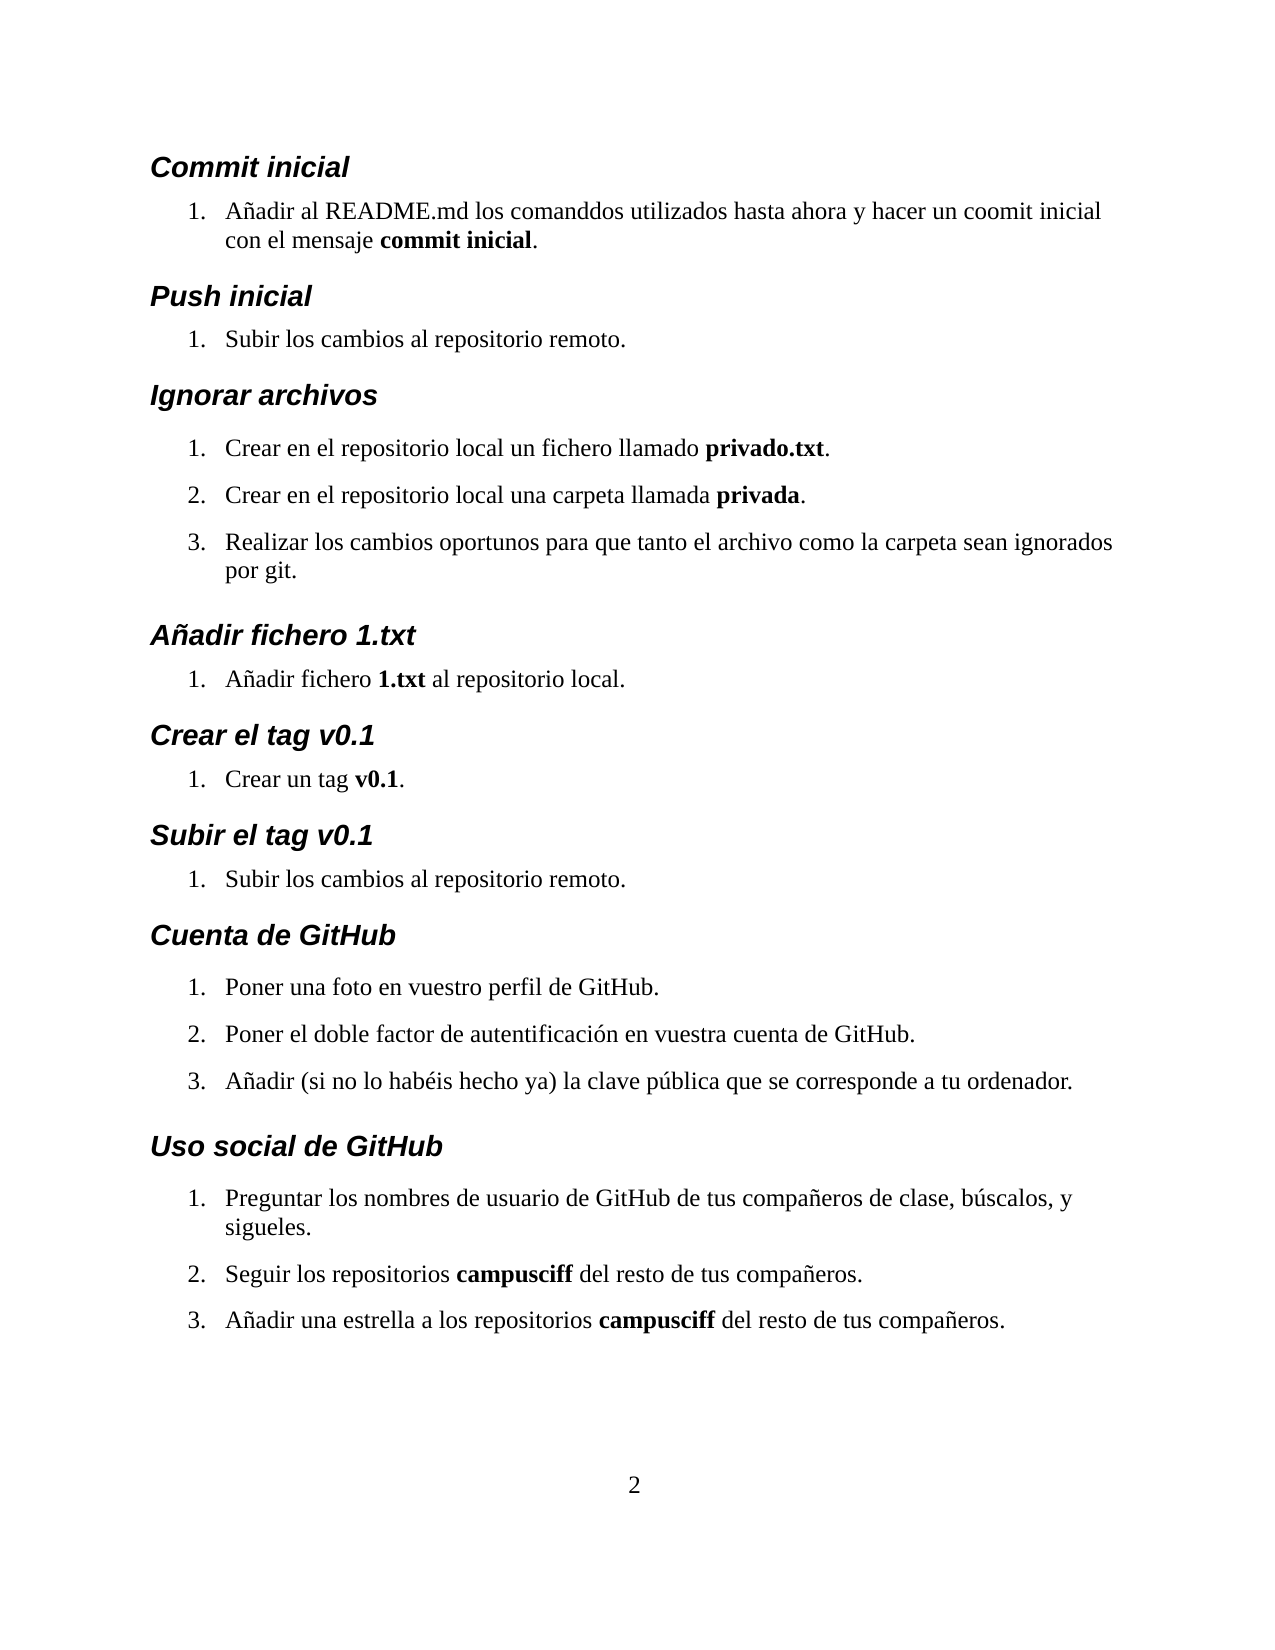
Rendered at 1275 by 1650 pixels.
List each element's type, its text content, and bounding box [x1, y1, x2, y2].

list Seguir los repositorios campusciff del resto de tus compañeros. [187, 1259, 1125, 1288]
subtitle Ignorar archivos [150, 378, 1125, 412]
subtitle Uso social de GitHub [150, 1128, 1125, 1162]
list Preguntar los nombres de usuario de GitHub de tus compañeros de clase, búscalos, y sigueles. [187, 1183, 1125, 1241]
list Añadir fichero 1.txt al repositorio local. [187, 664, 1125, 693]
list Realizar los cambios oportunos para que tanto el archivo como la carpeta sean ignorados por git. [187, 527, 1125, 584]
list Subir los cambios al repositorio remoto. [187, 324, 1125, 353]
list Crear en el repositorio local un fichero llamado privado.txt. [187, 433, 1125, 462]
list Crear un tag v0.1. [187, 764, 1125, 793]
subtitle Commit inicial [150, 150, 1125, 183]
list Añadir al README.md los comanddos utilizados hasta ahora y hacer un coomit inicial con el mensaje commit inicial. [187, 196, 1125, 253]
list Poner el doble factor de autentificación en vuestra cuenta de GitHub. [187, 1019, 1125, 1048]
subtitle Crear el tag v0.1 [150, 718, 1125, 751]
list Subir los cambios al repositorio remoto. [187, 864, 1125, 892]
subtitle Cuenta de GitHub [150, 917, 1125, 951]
subtitle Subir el tag v0.1 [150, 818, 1125, 851]
list Poner una foto en vuestro perfil de GitHub. [187, 972, 1125, 1001]
subtitle Push inicial [150, 278, 1125, 312]
list Añadir (si no lo habéis hecho ya) la clave pública que se corresponde a tu ordenador. [187, 1066, 1125, 1094]
subtitle Añadir fichero 1.txt [150, 618, 1125, 652]
list Añadir una estrella a los repositorios campusciff del resto de tus compañeros. [187, 1306, 1125, 1334]
list Crear en el repositorio local una carpeta llamada privada. [187, 480, 1125, 509]
